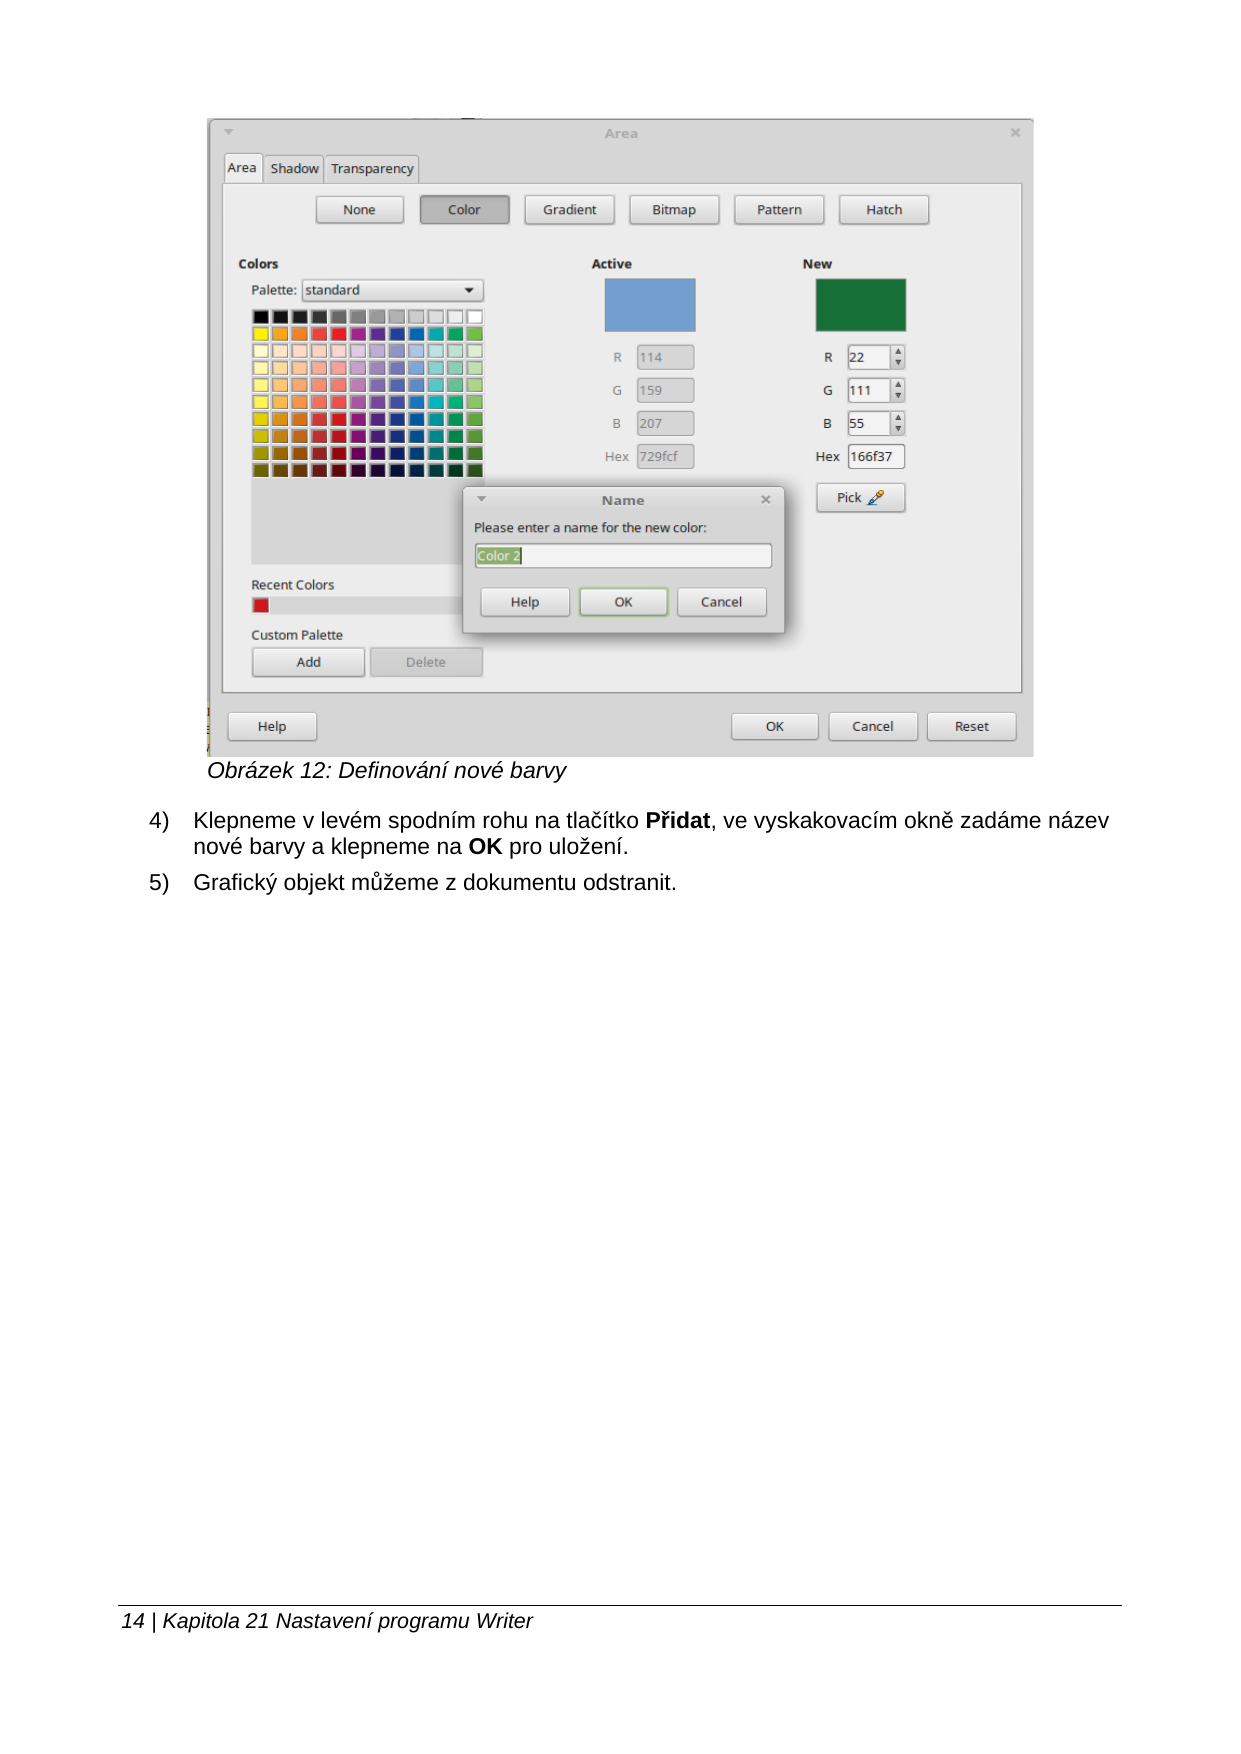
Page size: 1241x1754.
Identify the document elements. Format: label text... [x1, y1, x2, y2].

list Klepneme v levém spodním rohu na tlačítko Přidat, ve vyskakovacím okně zadáme název nové barvy a klepneme na OK pro uložení. [169, 807, 1122, 859]
text Obrázek 12: Definování nové barvy [207, 757, 1033, 783]
list Grafický objekt můžeme z dokumentu odstranit. [169, 868, 1122, 895]
picture [206, 118, 1034, 757]
